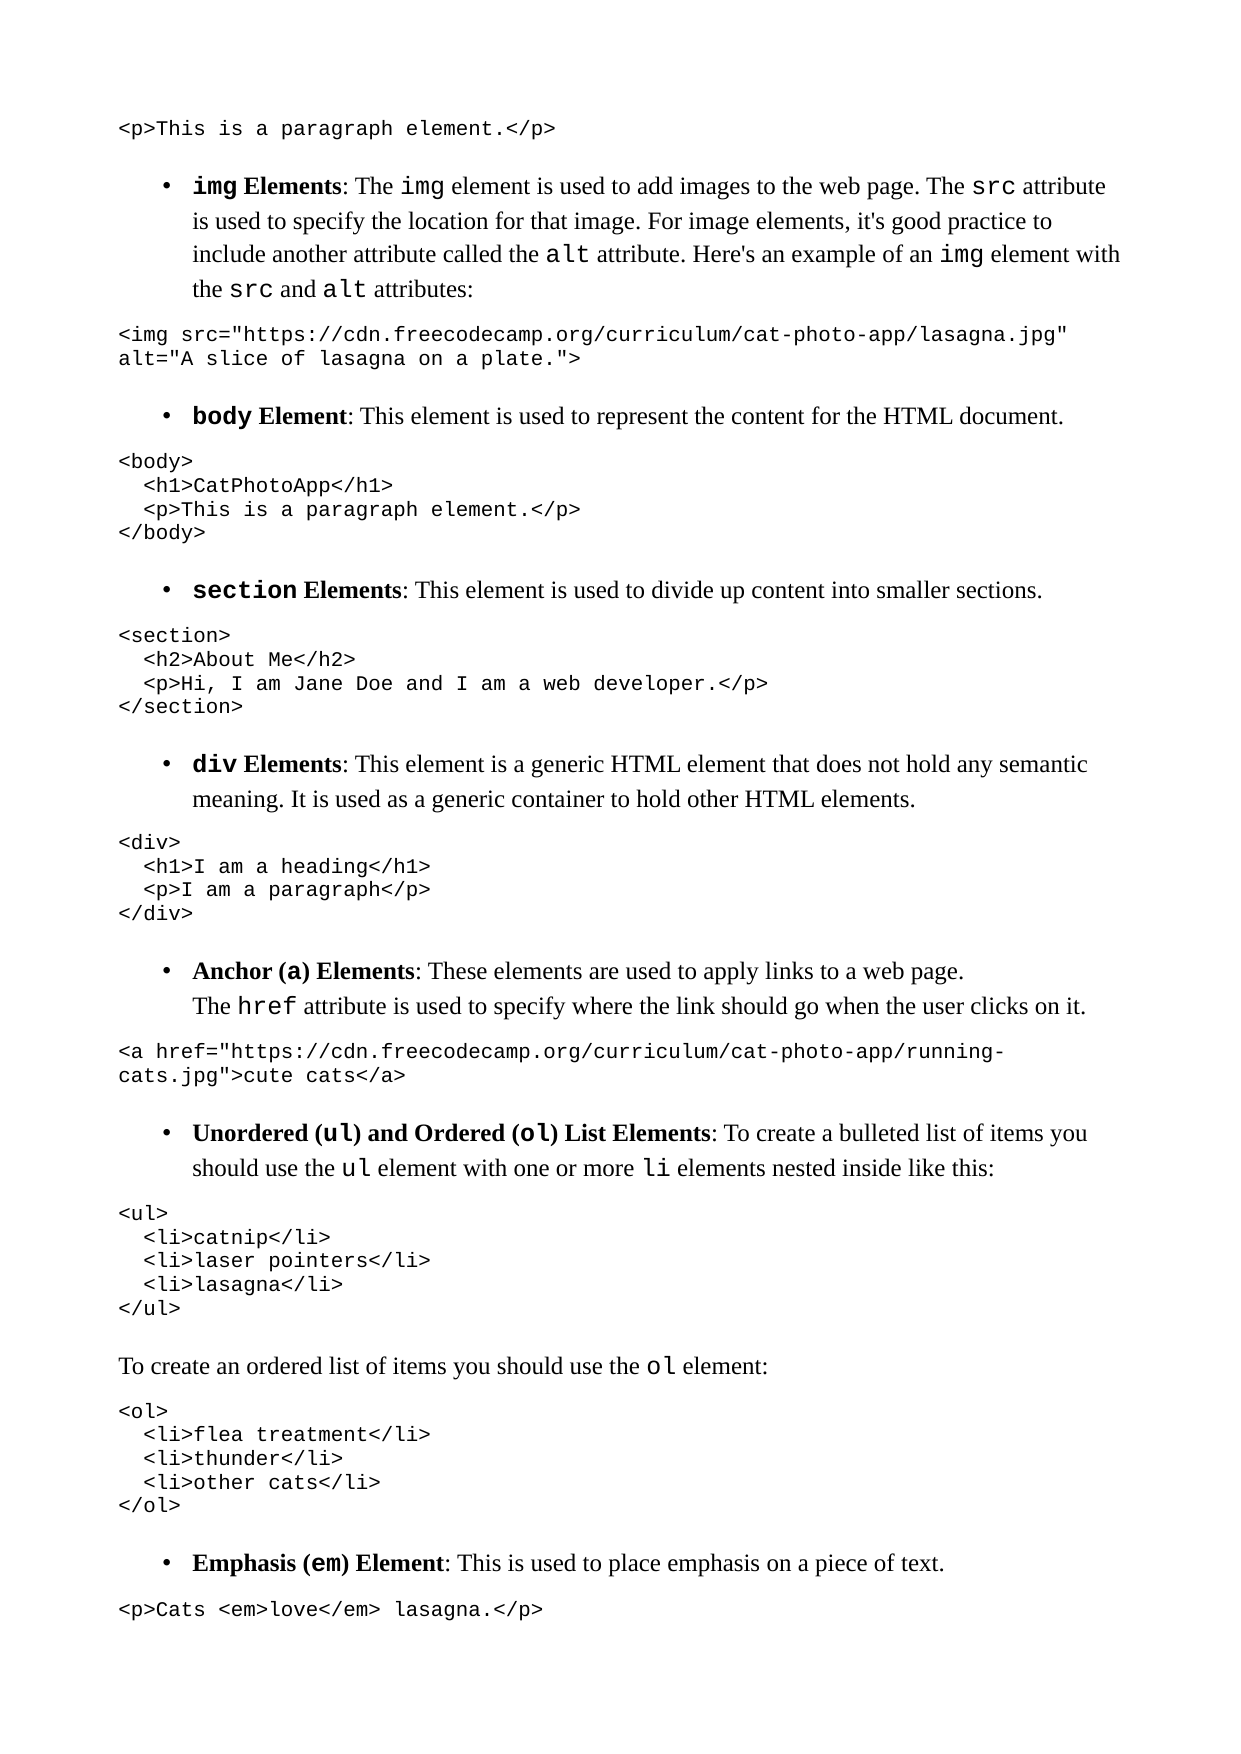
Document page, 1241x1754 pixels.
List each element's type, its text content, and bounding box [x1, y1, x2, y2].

text <li>thunder</li> [118, 1448, 1122, 1472]
text </section> [118, 696, 1122, 720]
list body Element: This element is used to represent the content for the HTML document. [162, 401, 1122, 432]
text <p>This is a paragraph element.</p> [118, 498, 1122, 522]
text </ul> [118, 1298, 1122, 1321]
text <li>flea treatment</li> [118, 1424, 1122, 1448]
text <h1>CatPhotoApp</h1> [118, 475, 1122, 498]
text </body> [118, 522, 1122, 546]
text <p>Hi, I am Jane Doe and I am a web developer.</p> [118, 673, 1122, 696]
text <section> [118, 625, 1122, 649]
text <li>catnip</li> [118, 1227, 1122, 1250]
text <img src="https://cdn.freecodecamp.org/curriculum/cat-photo-app/lasagna.jpg" alt="A slice of lasagna on a plate."> [118, 324, 1122, 372]
text <h1>I am a heading</h1> [118, 856, 1122, 879]
text <p>I am a paragraph</p> [118, 879, 1122, 903]
text <ol> [118, 1401, 1122, 1424]
text <div> [118, 832, 1122, 856]
list section Elements: This element is used to divide up content into smaller sections. [162, 575, 1122, 606]
text <p>Cats <em>love</em> lasagna.</p> [118, 1598, 1122, 1622]
text To create an ordered list of items you should use the ol element: [118, 1351, 1122, 1382]
list Anchor (a) Elements: These elements are used to apply links to a web page. The href attribute is used to specify where the link should go when the user clicks on it. [162, 956, 1122, 1022]
list Unordered (ul) and Ordered (ol) List Elements: To create a bulleted list of items you should use the ul element with one or more li elements nested inside like this: [162, 1118, 1122, 1184]
text <ul> [118, 1203, 1122, 1227]
text <h2>About Me</h2> [118, 649, 1122, 673]
list Emphasis (em) Element: This is used to place emphasis on a piece of text. [162, 1548, 1122, 1579]
text <body> [118, 451, 1122, 475]
text <li>laser pointers</li> [118, 1250, 1122, 1274]
text </div> [118, 903, 1122, 927]
text <li>lasagna</li> [118, 1274, 1122, 1298]
list img Elements: The img element is used to add images to the web page. The src attribute is used to specify the location for that image. For image elements, it's good practice to include another attribute called the alt attribute. Here's an example of an img element with the src and alt attributes: [162, 171, 1122, 305]
text <p>This is a paragraph element.</p> [118, 118, 1122, 142]
text <a href="https://cdn.freecodecamp.org/curriculum/cat-photo-app/running-cats.jpg">cute cats</a> [118, 1041, 1122, 1088]
list div Elements: This element is a generic HTML element that does not hold any semantic meaning. It is used as a generic container to hold other HTML elements. [162, 749, 1122, 813]
text </ol> [118, 1495, 1122, 1519]
text <li>other cats</li> [118, 1472, 1122, 1495]
